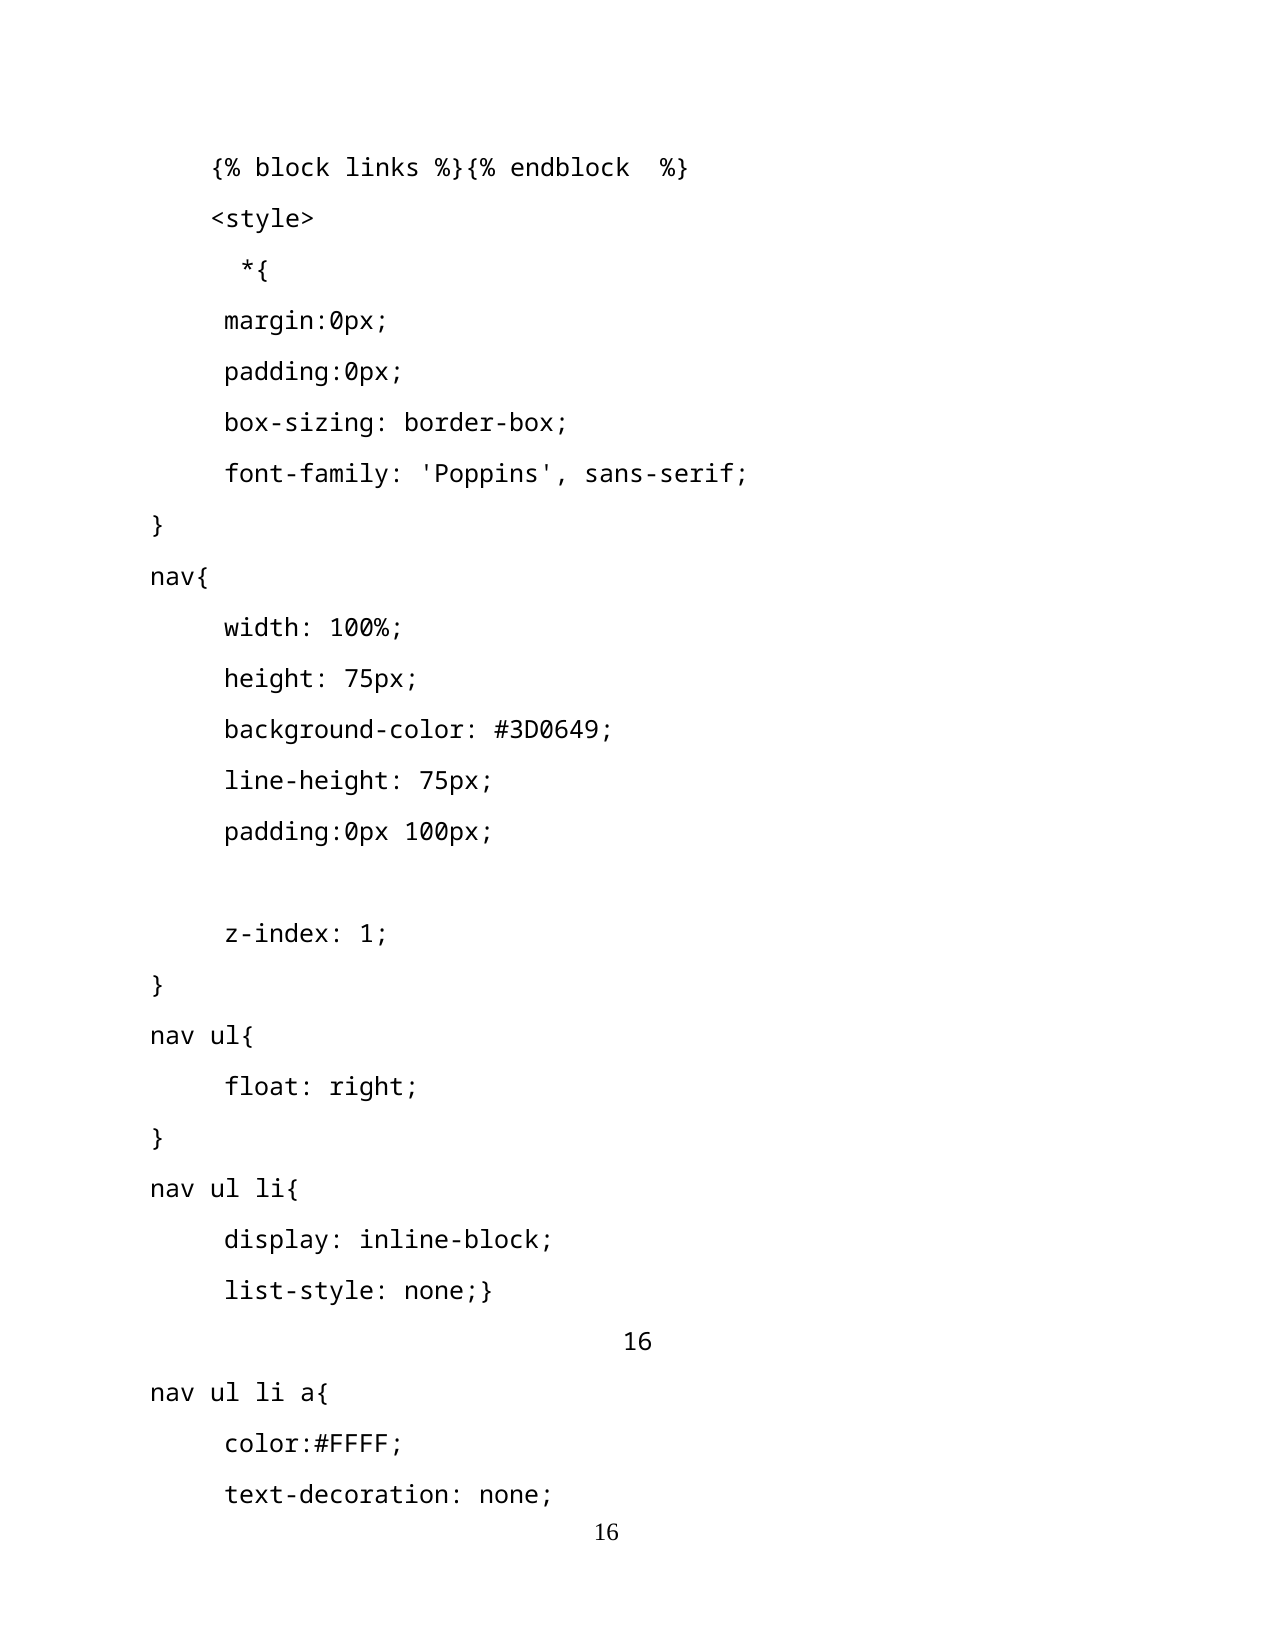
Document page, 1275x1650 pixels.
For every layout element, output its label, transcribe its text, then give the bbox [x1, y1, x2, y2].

text nav{ [150, 558, 1125, 592]
text margin:0px; [150, 303, 1125, 337]
text line-height: 75px; [150, 762, 1125, 796]
text text-decoration: none; [150, 1477, 1125, 1511]
text nav ul li a{ [150, 1375, 1125, 1409]
text display: inline-block; [150, 1222, 1125, 1256]
text z-index: 1; [150, 916, 1125, 949]
text } [150, 1120, 1125, 1154]
text width: 100%; [150, 609, 1125, 643]
text float: right; [150, 1069, 1125, 1103]
text nav ul li{ [150, 1171, 1125, 1205]
text background-color: #3D0649; [150, 711, 1125, 745]
text nav ul{ [150, 1018, 1125, 1052]
text height: 75px; [150, 660, 1125, 694]
text {% block links %}{% endblock %} [150, 150, 1125, 184]
text } [150, 507, 1125, 541]
text padding:0px; [150, 354, 1125, 388]
text color:#FFFF; [150, 1426, 1125, 1460]
text list-style: none;} [150, 1273, 1125, 1307]
text box-sizing: border-box; [150, 405, 1125, 439]
text } [150, 967, 1125, 1001]
text <style> [150, 201, 1125, 235]
text padding:0px 100px; [150, 813, 1125, 847]
text font-family: 'Poppins', sans-serif; [150, 456, 1125, 490]
text 18 [150, 1324, 1125, 1358]
text *{ [150, 252, 1125, 286]
